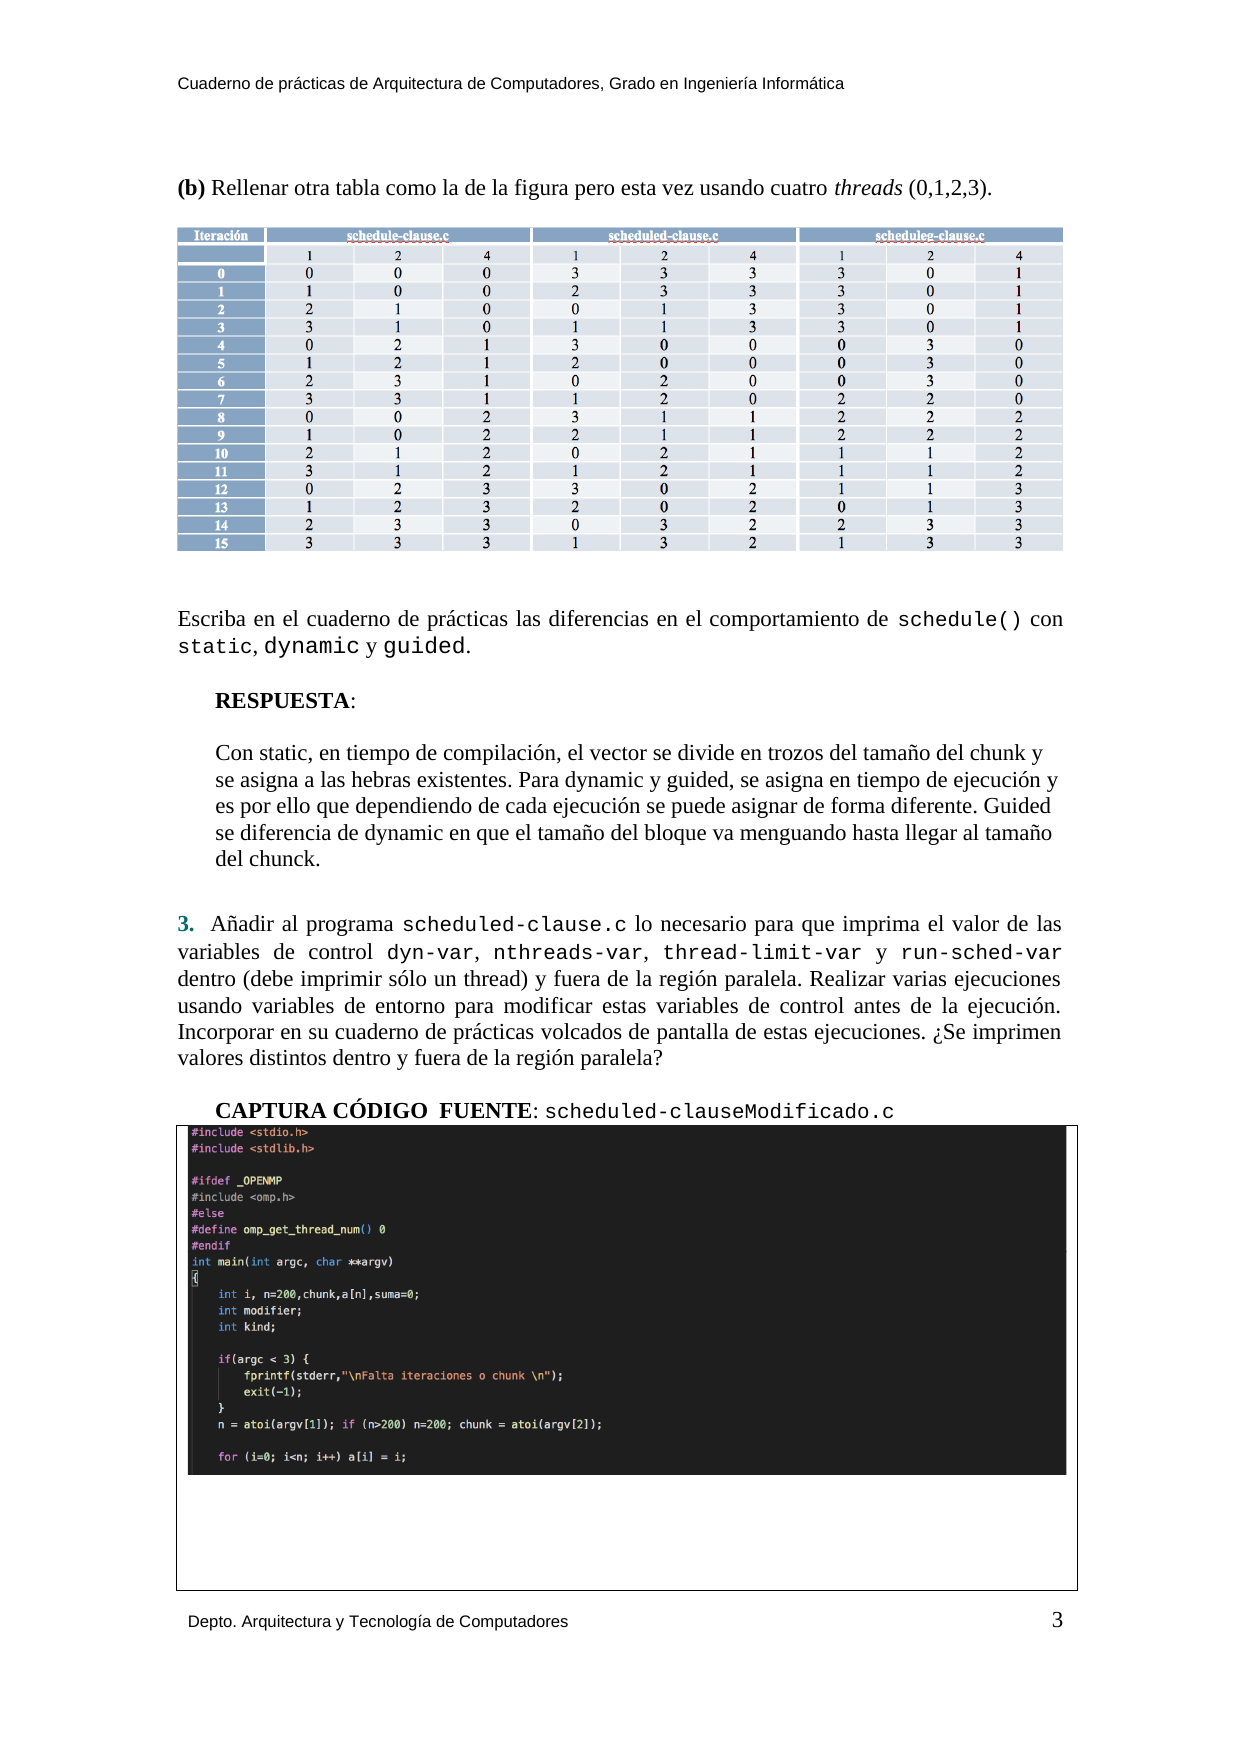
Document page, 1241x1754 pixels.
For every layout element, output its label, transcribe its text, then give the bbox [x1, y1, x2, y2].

picture [177, 226, 1063, 552]
list Escriba en el cuaderno de prácticas las diferencias en el comportamiento de schedule() con static, dynamic y guided. [177, 604, 1063, 660]
table_header [177, 1126, 1077, 1589]
picture [187, 1125, 1067, 1475]
list 3. Añadir al programa scheduled-clause.c lo necesario para que imprima el valor de las variables de control dyn-var, nthreads-var, thread-limit-var y run-sched-var dentro (debe imprimir sólo un thread) y fuera de la región paralela. Realizar varias ejecuciones usando variables de entorno para modificar estas variables de control antes de la ejecución. Incorporar en su cuaderno de prácticas volcados de pantalla de estas ejecuciones. ¿Se imprimen valores distintos dentro y fuera de la región paralela? [177, 910, 1063, 1071]
text Con static, en tiempo de compilación, el vector se divide en trozos del tamaño del chunk y se asigna a las hebras existentes. Para dynamic y guided, se asigna en tiempo de ejecución y es por ello que dependiendo de cada ejecución se puede asignar de forma diferente. Guided se diferencia de dynamic en que el tamaño del bloque va menguando hasta llegar al tamaño del chunck. [215, 739, 1063, 871]
text CAPTURA CÓDIGO FUENTE: scheduled-clauseModificado.c [215, 1097, 1063, 1125]
text RESPUESTA: [215, 687, 1063, 713]
text (b) Rellenar otra tabla como la de la figura pero esta vez usando cuatro threads (0,1,2,3). [177, 174, 1063, 200]
